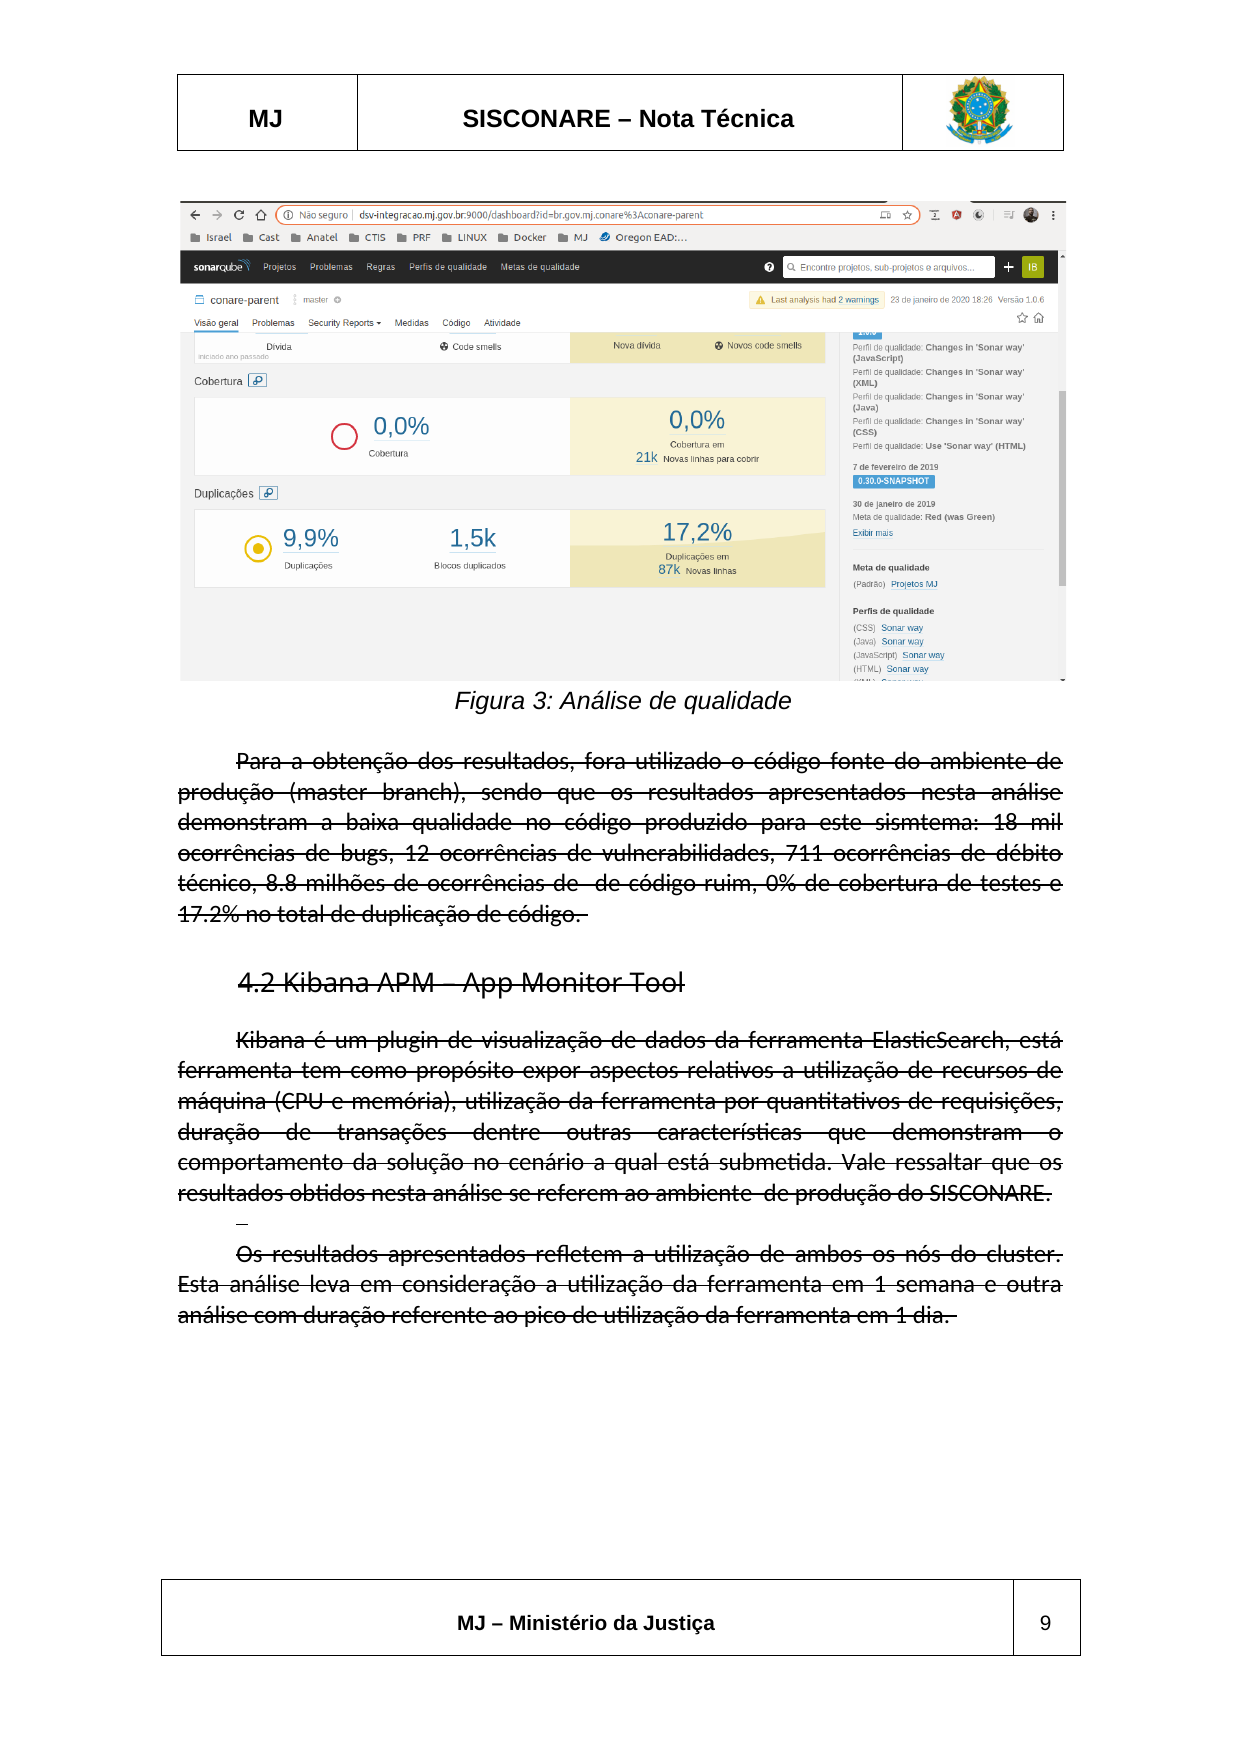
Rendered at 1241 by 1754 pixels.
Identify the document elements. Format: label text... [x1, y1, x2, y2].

picture [180, 201, 1067, 681]
text Kibana é um plugin de visualização de dados da ferramenta ElasticSearch, está ferramenta tem como propósito expor aspectos relativos a utilização de recursos de máquina (CPU e memória), utilização da ferramenta por quantitativos de requisições, duração de transações dentre outras características que demonstram o comportamento da solução no cenário a qual está submetida. Vale ressaltar que os resultados obtidos nesta análise se referem ao ambiente de produção do SISCONARE. [177, 1102, 1063, 1132]
subtitle 4.2 Kibana APM – App Monitor Tool [177, 963, 237, 1000]
text Os resultados apresentados refletem a utilização de ambos os nós do cluster. Esta análise leva em consideração a utilização da ferramenta em 1 semana e outra análise com duração referente ao pico de utilização da ferramenta em 1 dia. [177, 1286, 1063, 1329]
text Para a obtenção dos resultados, fora utilizado o código fonte do ambiente de produção (master branch), sendo que os resultados apresentados nesta análise demonstram a baixa qualidade no código produzido para este sismtema: 18 mil ocorrências de bugs, 12 ocorrências de vulnerabilidades, 711 ocorrências de débito técnico, 8.8 milhões de ocorrências de de código ruim, 0% de cobertura de testes e 17.2% no total de duplicação de código. [177, 793, 1063, 823]
text Para a obtenção dos resultados, fora utilizado o código fonte do ambiente de produção (master branch), sendo que os resultados apresentados nesta análise demonstram a baixa qualidade no código produzido para este sismtema: 18 mil ocorrências de bugs, 12 ocorrências de vulnerabilidades, 711 ocorrências de débito técnico, 8.8 milhões de ocorrências de de código ruim, 0% de cobertura de testes e 17.2% no total de duplicação de código. [177, 854, 1063, 884]
text Kibana é um plugin de visualização de dados da ferramenta ElasticSearch, está ferramenta tem como propósito expor aspectos relativos a utilização de recursos de máquina (CPU e memória), utilização da ferramenta por quantitativos de requisições, duração de transações dentre outras características que demonstram o comportamento da solução no cenário a qual está submetida. Vale ressaltar que os resultados obtidos nesta análise se referem ao ambiente de produção do SISCONARE. [177, 1072, 1063, 1101]
text Os resultados apresentados refletem a utilização de ambos os nós do cluster. Esta análise leva em consideração a utilização da ferramenta em 1 semana e outra análise com duração referente ao pico de utilização da ferramenta em 1 dia. [177, 1238, 1063, 1285]
text Para a obtenção dos resultados, fora utilizado o código fonte do ambiente de produção (master branch), sendo que os resultados apresentados nesta análise demonstram a baixa qualidade no código produzido para este sismtema: 18 mil ocorrências de bugs, 12 ocorrências de vulnerabilidades, 711 ocorrências de débito técnico, 8.8 milhões de ocorrências de de código ruim, 0% de cobertura de testes e 17.2% no total de duplicação de código. [177, 824, 1063, 853]
picture [944, 75, 1020, 149]
text Kibana é um plugin de visualização de dados da ferramenta ElasticSearch, está ferramenta tem como propósito expor aspectos relativos a utilização de recursos de máquina (CPU e memória), utilização da ferramenta por quantitativos de requisições, duração de transações dentre outras características que demonstram o comportamento da solução no cenário a qual está submetida. Vale ressaltar que os resultados obtidos nesta análise se referem ao ambiente de produção do SISCONARE. [177, 1024, 1063, 1071]
subtitle 4.2 Kibana APM – App Monitor Tool [684, 963, 1063, 1000]
text Para a obtenção dos resultados, fora utilizado o código fonte do ambiente de produção (master branch), sendo que os resultados apresentados nesta análise demonstram a baixa qualidade no código produzido para este sismtema: 18 mil ocorrências de bugs, 12 ocorrências de vulnerabilidades, 711 ocorrências de débito técnico, 8.8 milhões de ocorrências de de código ruim, 0% de cobertura de testes e 17.2% no total de duplicação de código. [177, 885, 1063, 928]
text Kibana é um plugin de visualização de dados da ferramenta ElasticSearch, está ferramenta tem como propósito expor aspectos relativos a utilização de recursos de máquina (CPU e memória), utilização da ferramenta por quantitativos de requisições, duração de transações dentre outras características que demonstram o comportamento da solução no cenário a qual está submetida. Vale ressaltar que os resultados obtidos nesta análise se referem ao ambiente de produção do SISCONARE. [177, 1133, 1063, 1163]
text Para a obtenção dos resultados, fora utilizado o código fonte do ambiente de produção (master branch), sendo que os resultados apresentados nesta análise demonstram a baixa qualidade no código produzido para este sismtema: 18 mil ocorrências de bugs, 12 ocorrências de vulnerabilidades, 711 ocorrências de débito técnico, 8.8 milhões de ocorrências de de código ruim, 0% de cobertura de testes e 17.2% no total de duplicação de código. [177, 745, 1063, 792]
text Kibana é um plugin de visualização de dados da ferramenta ElasticSearch, está ferramenta tem como propósito expor aspectos relativos a utilização de recursos de máquina (CPU e memória), utilização da ferramenta por quantitativos de requisições, duração de transações dentre outras características que demonstram o comportamento da solução no cenário a qual está submetida. Vale ressaltar que os resultados obtidos nesta análise se referem ao ambiente de produção do SISCONARE. [177, 1164, 1063, 1207]
text Figura 3: Análise de qualidade [180, 681, 1066, 715]
